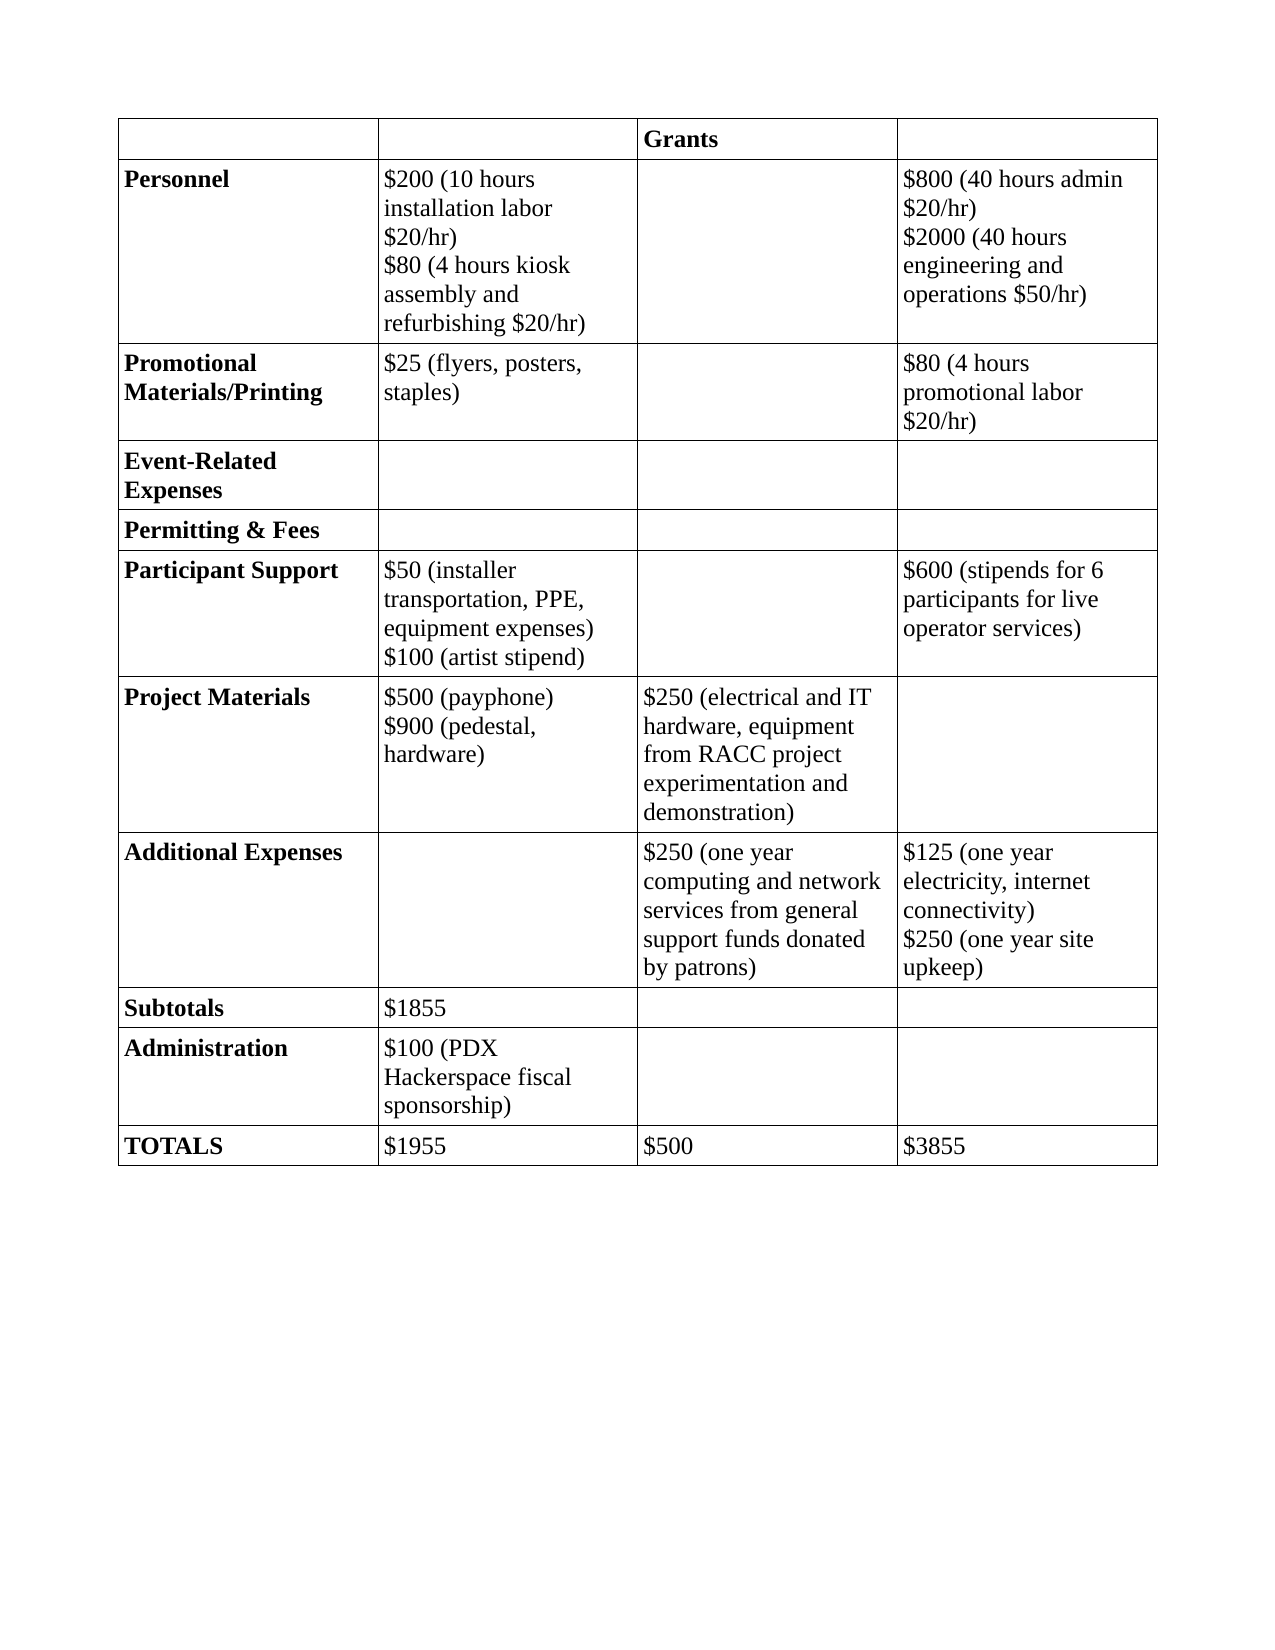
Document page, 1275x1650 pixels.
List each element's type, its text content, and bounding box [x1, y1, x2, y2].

table_header Grants [638, 119, 897, 158]
table_cell $50 (installer transportation, PPE, equipment expenses) $100 (artist stipend) [379, 551, 637, 676]
table_cell [638, 1028, 897, 1125]
table_cell $250 (one year computing and network services from general support funds donated by patrons) [638, 833, 897, 987]
table_cell [379, 441, 637, 509]
table_cell [898, 510, 1157, 550]
table_cell $1855 [379, 988, 637, 1027]
table_cell $600 (stipends for 6 participants for live operator services) [898, 551, 1157, 676]
table_cell Event-Related Expenses [119, 441, 378, 509]
table_cell [379, 833, 637, 987]
table_cell Administration [119, 1028, 378, 1125]
table_cell $100 (PDX Hackerspace fiscal sponsorship) [379, 1028, 637, 1125]
table_cell $800 (40 hours admin $20/hr) $2000 (40 hours engineering and operations $50/hr) [898, 160, 1157, 342]
table_cell [898, 1028, 1157, 1125]
table_header [119, 119, 378, 158]
table_cell [638, 441, 897, 509]
table_cell $125 (one year electricity, internet connectivity) $250 (one year site upkeep) [898, 833, 1157, 987]
table_cell Personnel [119, 160, 378, 342]
table_cell [638, 344, 897, 440]
table_cell [638, 988, 897, 1027]
table_cell [898, 988, 1157, 1027]
table_cell $500 (payphone) $900 (pedestal, hardware) [379, 677, 637, 832]
table_cell $3855 [898, 1126, 1157, 1165]
table_cell Additional Expenses [119, 833, 378, 987]
table_cell $1955 [379, 1126, 637, 1165]
table_cell [638, 510, 897, 550]
table_cell [379, 510, 637, 550]
table_cell Project Materials [119, 677, 378, 832]
table_cell [638, 551, 897, 676]
table_cell $200 (10 hours installation labor $20/hr) $80 (4 hours kiosk assembly and refurbishing $20/hr) [379, 160, 637, 342]
table_cell [638, 160, 897, 342]
table_cell Permitting & Fees [119, 510, 378, 550]
table_cell [898, 677, 1157, 832]
table_header [379, 119, 637, 158]
table_cell TOTALS [119, 1126, 378, 1165]
table_header [898, 119, 1157, 158]
table_cell $80 (4 hours promotional labor $20/hr) [898, 344, 1157, 440]
table_cell $500 [638, 1126, 897, 1165]
table_cell Subtotals [119, 988, 378, 1027]
table_cell Promotional Materials/Printing [119, 344, 378, 440]
table_cell [898, 441, 1157, 509]
table_cell Participant Support [119, 551, 378, 676]
table_cell $25 (flyers, posters, staples) [379, 344, 637, 440]
table_cell $250 (electrical and IT hardware, equipment from RACC project experimentation and demonstration) [638, 677, 897, 832]
